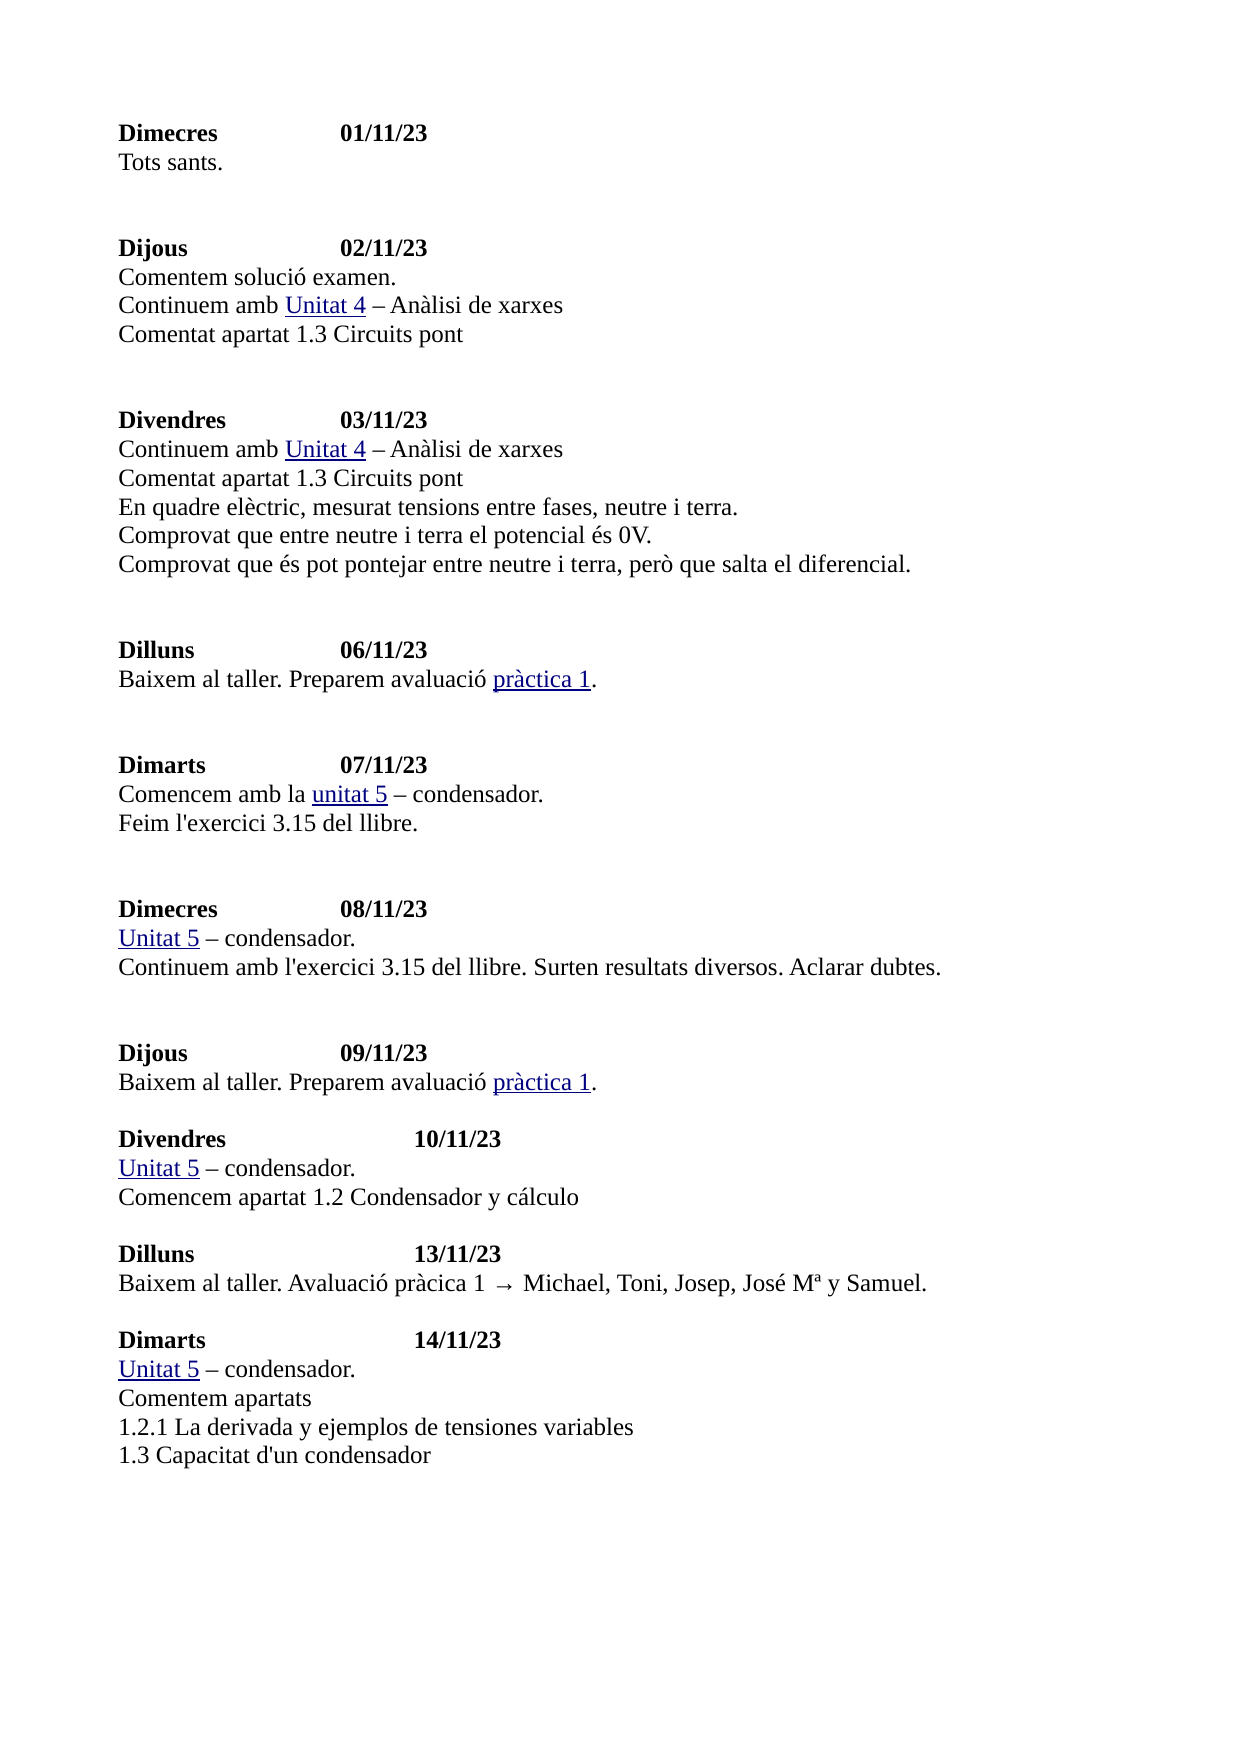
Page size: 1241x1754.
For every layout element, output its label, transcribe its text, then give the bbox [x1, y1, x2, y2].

text Comencem apartat 1.2 Condensador y cálculo [118, 1182, 1122, 1211]
text En quadre elèctric, mesurat tensions entre fases, neutre i terra. [118, 492, 1122, 521]
text 1.2.1 La derivada y ejemplos de tensiones variables [118, 1412, 1122, 1441]
text Comentem apartats [118, 1383, 1122, 1412]
text Comprovat que entre neutre i terra el potencial és 0V. [118, 521, 1122, 549]
text Divendres 10/11/23 [118, 1124, 1122, 1153]
text Divendres 03/11/23 [118, 406, 1122, 434]
text Comentem solució examen. [118, 262, 1122, 291]
text Comencem amb la unitat 5 – condensador. [118, 779, 1122, 808]
text Baixem al taller. Avaluació pràcica 1 → Michael, Toni, Josep, José Mª y Samuel. [118, 1268, 1122, 1297]
text Dimarts 07/11/23 [118, 751, 1122, 779]
text Comentat apartat 1.3 Circuits pont [118, 463, 1122, 492]
text Baixem al taller. Preparem avaluació pràctica 1. [118, 1067, 1122, 1096]
text Continuem amb Unitat 4 – Anàlisi de xarxes [118, 434, 1122, 463]
text Dimecres 01/11/23 [118, 118, 1122, 147]
text Baixem al taller. Preparem avaluació pràctica 1. [118, 664, 1122, 693]
text Unitat 5 – condensador. [118, 923, 1122, 952]
text Dimecres 08/11/23 [118, 894, 1122, 923]
text 1.3 Capacitat d'un condensador [118, 1441, 1122, 1469]
text Comprovat que és pot pontejar entre neutre i terra, però que salta el diferencial. [118, 549, 1122, 578]
text Dilluns 13/11/23 [118, 1239, 1122, 1268]
text Unitat 5 – condensador. [118, 1354, 1122, 1383]
text Dilluns 06/11/23 [118, 636, 1122, 664]
text Dijous 09/11/23 [118, 1038, 1122, 1067]
text Dijous 02/11/23 [118, 233, 1122, 262]
text Feim l'exercici 3.15 del llibre. [118, 808, 1122, 837]
text Tots sants. [118, 147, 1122, 176]
text Comentat apartat 1.3 Circuits pont [118, 319, 1122, 348]
text Continuem amb Unitat 4 – Anàlisi de xarxes [118, 291, 1122, 319]
text Dimarts 14/11/23 [118, 1326, 1122, 1354]
text Continuem amb l'exercici 3.15 del llibre. Surten resultats diversos. Aclarar dubtes. [118, 952, 1122, 981]
text Unitat 5 – condensador. [118, 1153, 1122, 1182]
